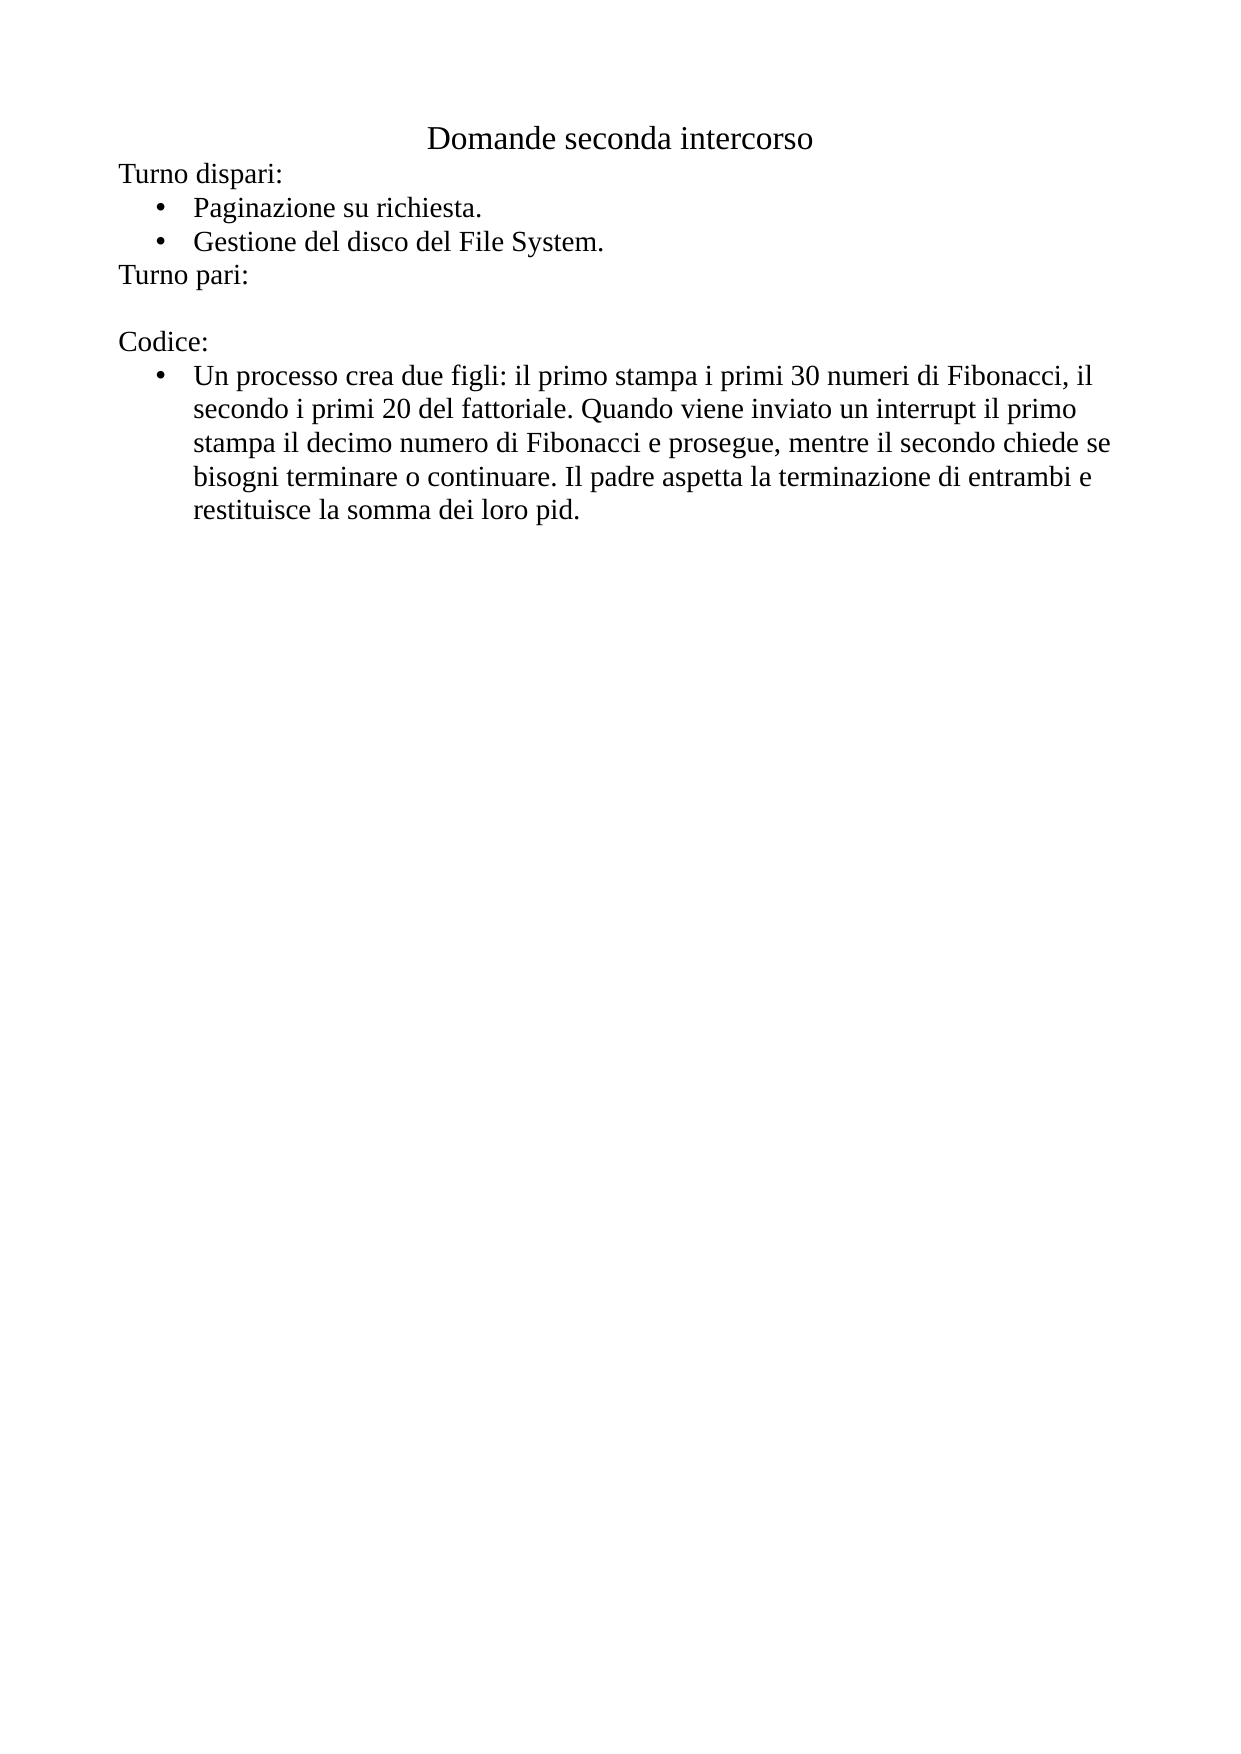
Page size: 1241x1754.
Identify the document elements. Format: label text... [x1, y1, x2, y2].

text Domande seconda intercorso [118, 118, 1122, 156]
list Gestione del disco del File System. [156, 224, 1122, 257]
list Un processo crea due figli: il primo stampa i primi 30 numeri di Fibonacci, il secondo i primi 20 del fattoriale. Quando viene inviato un interrupt il primo stampa il decimo numero di Fibonacci e prosegue, mentre il secondo chiede se bisogni terminare o continuare. Il padre aspetta la terminazione di entrambi e restituisce la somma dei loro pid. [156, 358, 1122, 526]
text Turno dispari: [118, 156, 1122, 190]
list Paginazione su richiesta. [156, 190, 1122, 224]
text Codice: [118, 324, 1122, 358]
text Turno pari: [118, 257, 1122, 291]
